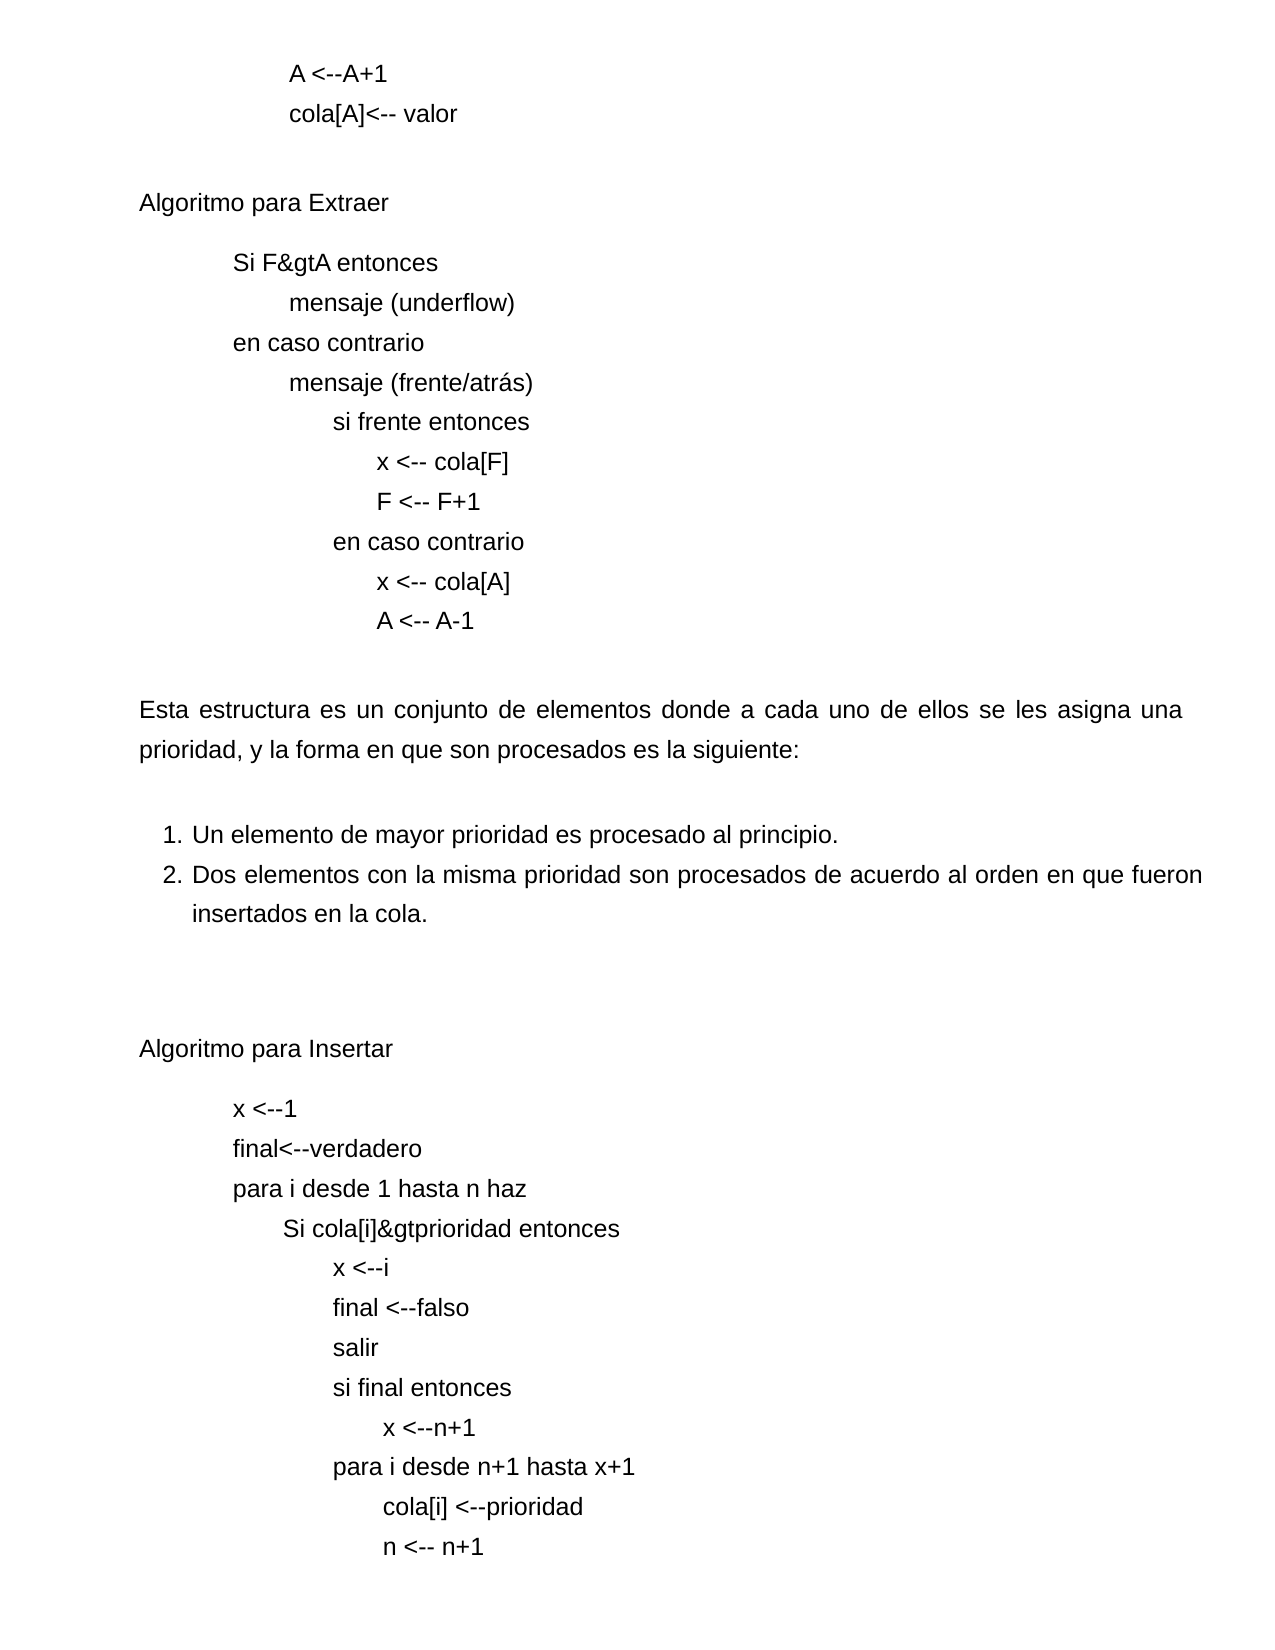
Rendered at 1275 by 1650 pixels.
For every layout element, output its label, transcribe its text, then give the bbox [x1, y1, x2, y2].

list Dos elementos con la misma prioridad son procesados de acuerdo al orden en que fueron insertados en la cola. [162, 860, 1205, 928]
text F <-- F+1 [139, 487, 1184, 516]
text si frente entonces [139, 407, 1184, 436]
text salir [139, 1333, 1184, 1362]
text x <-- cola[A] [139, 567, 1184, 595]
text mensaje (frente/atrás) [139, 368, 1184, 396]
text en caso contrario [139, 527, 1184, 556]
text final<--verdadero [139, 1134, 1184, 1163]
text A <--A+1 [139, 59, 1184, 88]
text x <--i [139, 1253, 1184, 1282]
text para i desde 1 hasta n haz [139, 1174, 1184, 1203]
text Si F&gtA entonces [139, 248, 1184, 277]
text final <--falso [139, 1293, 1184, 1322]
text Si cola[i]&gtprioridad entonces [139, 1214, 1184, 1242]
text cola[A]<-- valor [139, 99, 1184, 128]
text para i desde n+1 hasta x+1 [139, 1452, 1184, 1481]
text en caso contrario [139, 328, 1184, 357]
text Algoritmo para Extraer [139, 188, 1184, 217]
text x <--1 [139, 1094, 1184, 1123]
text cola[i] <--prioridad [139, 1492, 1184, 1521]
text A <-- A-1 [139, 606, 1184, 635]
text x <-- cola[F] [139, 447, 1184, 476]
text si final entonces [139, 1373, 1184, 1402]
text n <-- n+1 [139, 1532, 1184, 1561]
text Esta estructura es un conjunto de elementos donde a cada uno de ellos se les asigna una prioridad, y la forma en que son procesados es la siguiente: [139, 695, 1184, 763]
text mensaje (underflow) [139, 288, 1184, 317]
text x <--n+1 [139, 1413, 1184, 1441]
text Algoritmo para Insertar [139, 1034, 1184, 1063]
list Un elemento de mayor prioridad es procesado al principio. [162, 820, 1205, 849]
